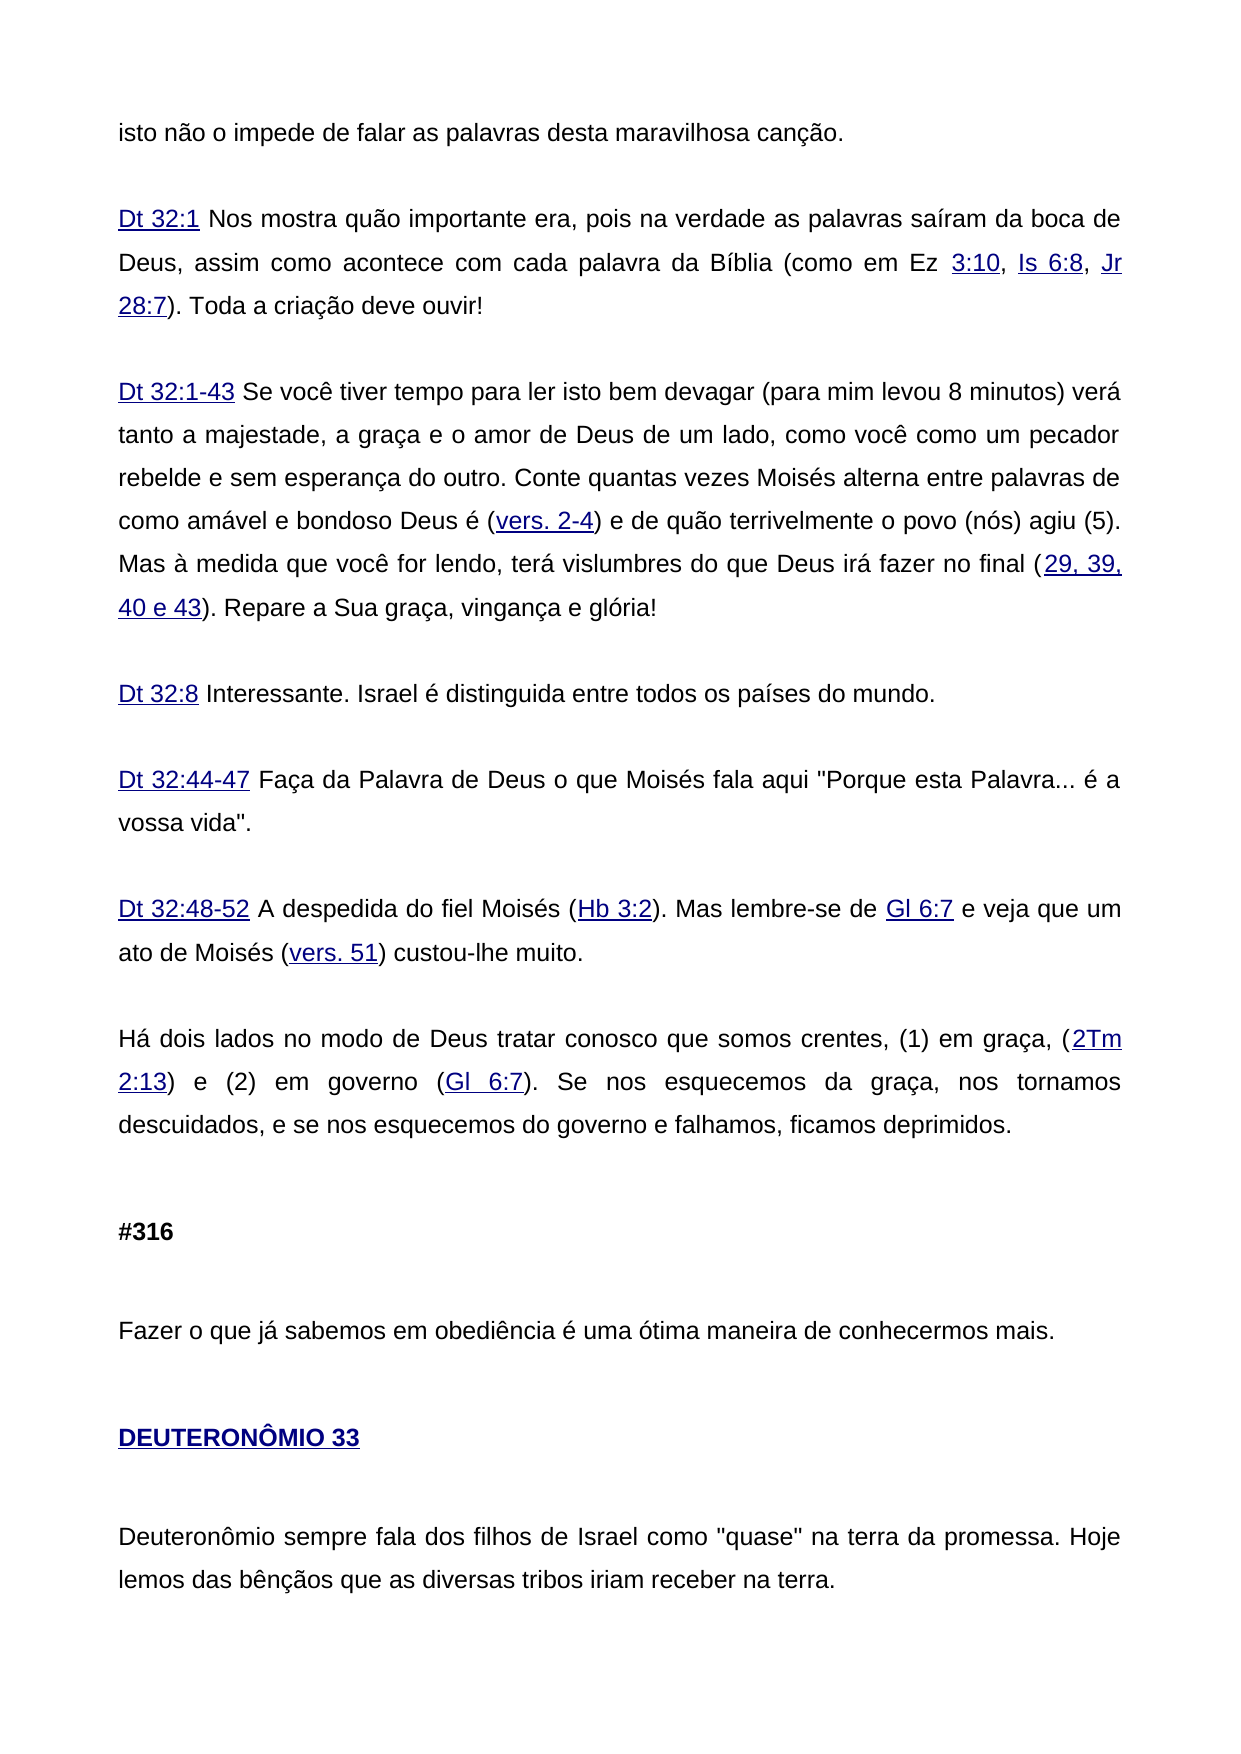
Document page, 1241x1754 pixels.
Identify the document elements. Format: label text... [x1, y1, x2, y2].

text Dt 32:48-52 A despedida do fiel Moisés (Hb 3:2). Mas lembre-se de Gl 6:7 e veja que um ato de Moisés (vers. 51) custou-lhe muito. [118, 894, 1122, 966]
text Há dois lados no modo de Deus tratar conosco que somos crentes, (1) em graça, (2Tm 2:13) e (2) em governo (Gl 6:7). Se nos esquecemos da graça, nos tornamos descuidados, e se nos esquecemos do governo e falhamos, ficamos deprimidos. [118, 1024, 1122, 1139]
subtitle DEUTERONÔMIO 33 [118, 1423, 1122, 1452]
text Fazer o que já sabemos em obediência é uma ótima maneira de conhecermos mais. [118, 1316, 1122, 1344]
text Deuteronômio sempre fala dos filhos de Israel como "quase" na terra da promessa. Hoje lemos das bênçãos que as diversas tribos iriam receber na terra. [118, 1522, 1122, 1593]
subtitle #316 [118, 1217, 1122, 1246]
text Dt 32:1-43 Se você tiver tempo para ler isto bem devagar (para mim levou 8 minutos) verá tanto a majestade, a graça e o amor de Deus de um lado, como você como um pecador rebelde e sem esperança do outro. Conte quantas vezes Moisés alterna entre palavras de como amável e bondoso Deus é (vers. 2-4) e de quão terrivelmente o povo (nós) agiu (5). Mas à medida que você for lendo, terá vislumbres do que Deus irá fazer no final (29, 39, 40 e 43). Repare a Sua graça, vingança e glória! [118, 377, 1122, 621]
text Dt 32:44-47 Faça da Palavra de Deus o que Moisés fala aqui "Porque esta Palavra... é a vossa vida". [118, 765, 1122, 837]
text Dt 32:8 Interessante. Israel é distinguida entre todos os países do mundo. [118, 679, 1122, 707]
text isto não o impede de falar as palavras desta maravilhosa canção. [118, 118, 1122, 147]
text Dt 32:1 Nos mostra quão importante era, pois na verdade as palavras saíram da boca de Deus, assim como acontece com cada palavra da Bíblia (como em Ez 3:10, Is 6:8, Jr 28:7). Toda a criação deve ouvir! [118, 204, 1122, 319]
